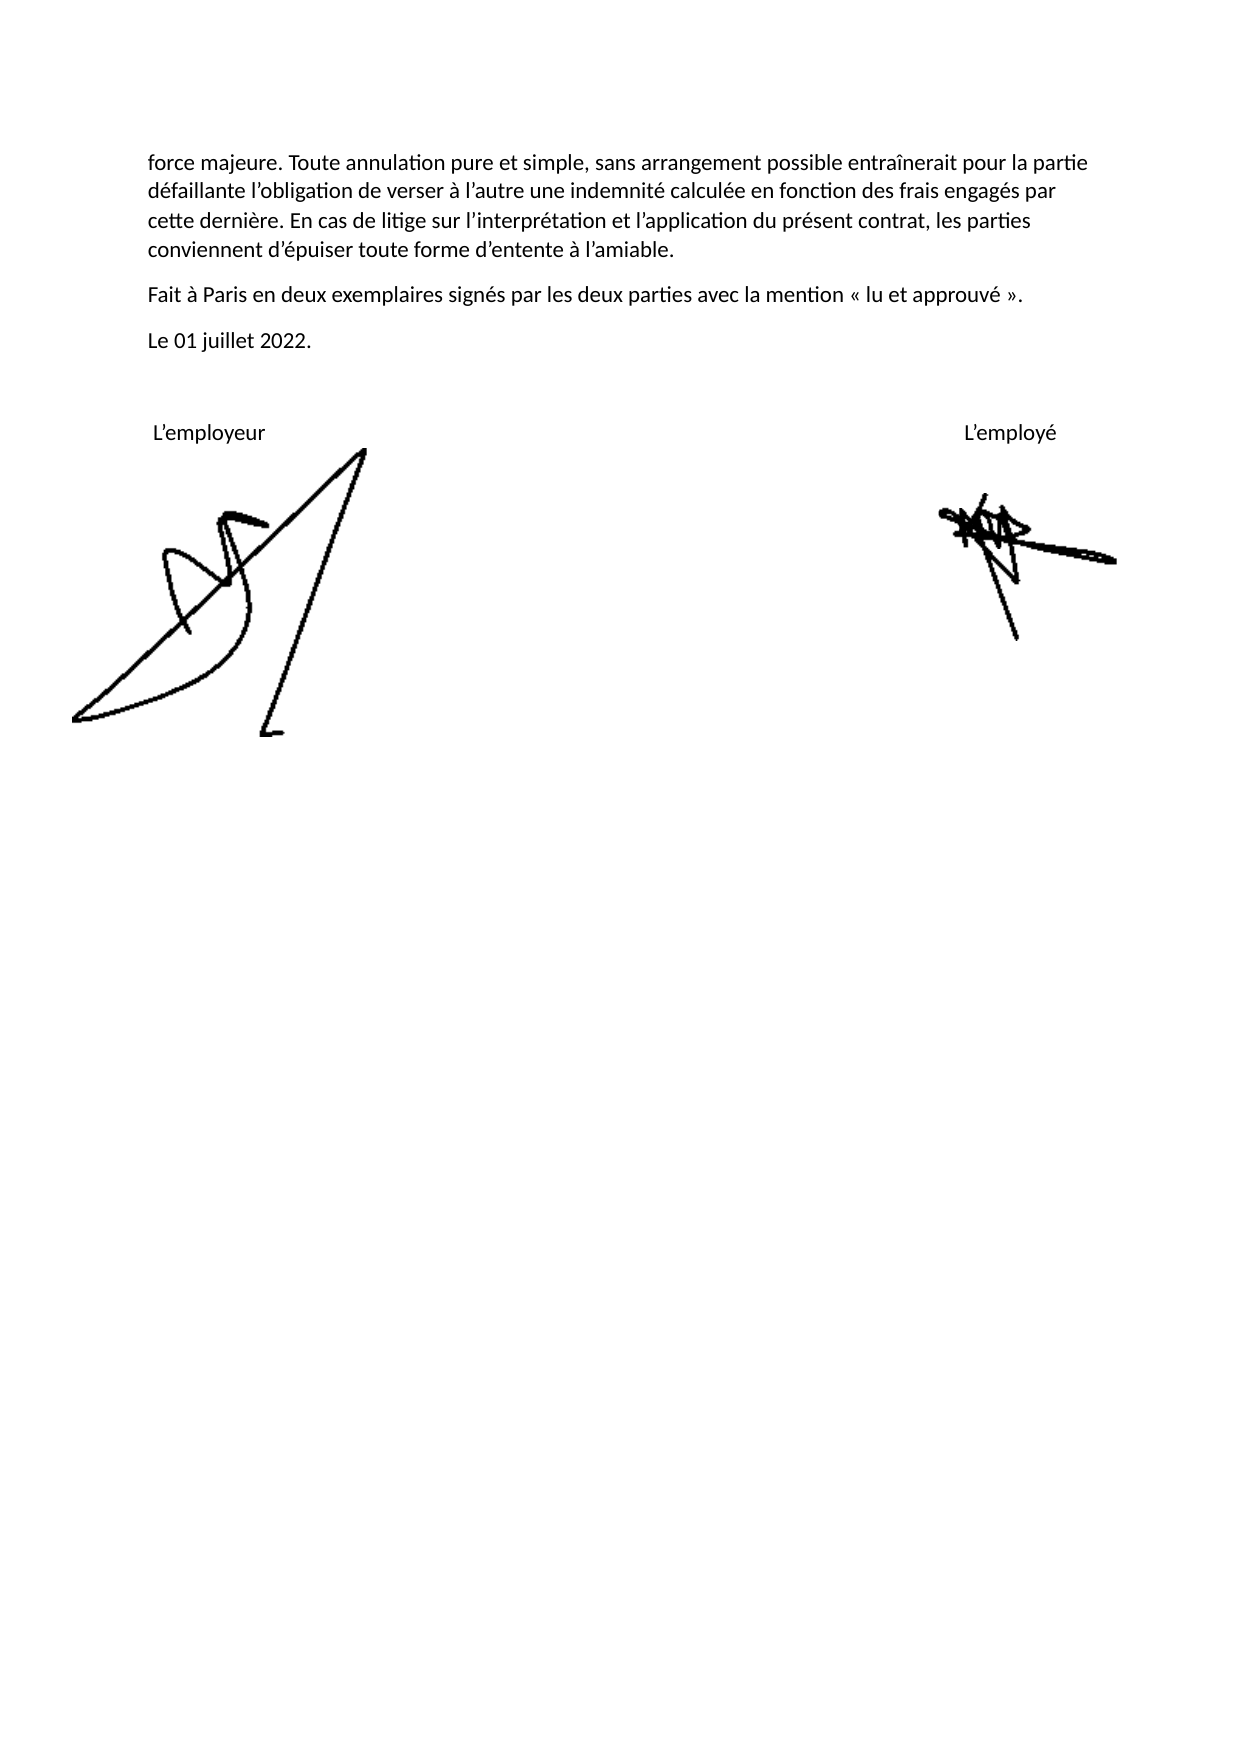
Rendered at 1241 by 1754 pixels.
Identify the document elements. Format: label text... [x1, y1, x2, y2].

text Le 01 juillet 2022. [148, 326, 1093, 354]
text force majeure. Toute annulation pure et simple, sans arrangement possible entraînerait pour la partie défaillante l’obligation de verser à l’autre une indemnité calculée en fonction des frais engagés par cette dernière. En cas de litige sur l’interprétation et l’application du présent contrat, les parties conviennent d’épuiser toute forme d’entente à l’amiable. [148, 148, 1093, 263]
text Fait à Paris en deux exemplaires signés par les deux parties avec la mention « lu et approuvé ». [148, 281, 1093, 308]
text L’employeur L’employé [148, 418, 1093, 446]
